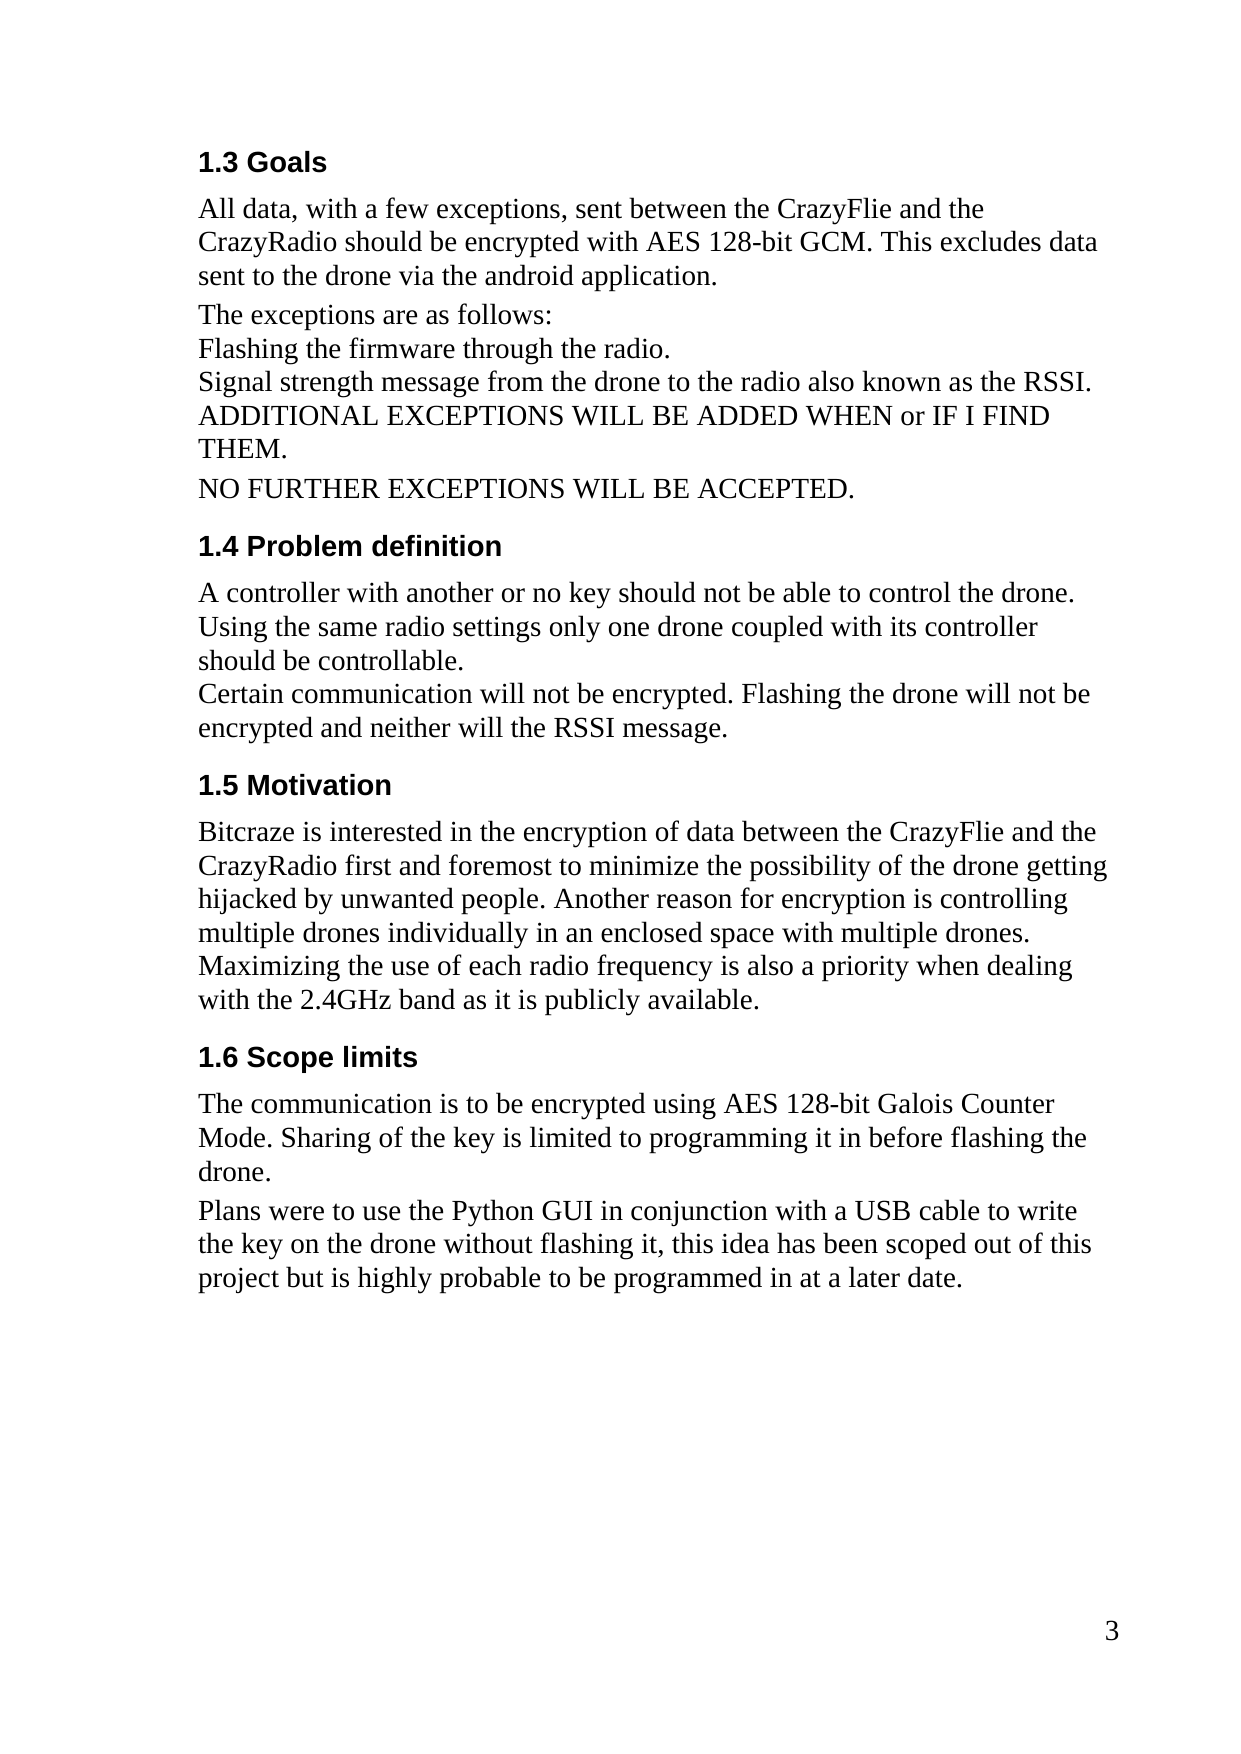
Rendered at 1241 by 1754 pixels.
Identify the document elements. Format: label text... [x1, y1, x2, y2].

subtitle Scope limits [198, 1041, 1119, 1074]
text NO FURTHER EXCEPTIONS WILL BE ACCEPTED. [198, 471, 1119, 504]
text Using the same radio settings only one drone coupled with its controller should be controllable. [198, 609, 1119, 676]
text Certain communication will not be encrypted. Flashing the drone will not be encrypted and neither will the RSSI message. [198, 676, 1119, 743]
subtitle Motivation [198, 768, 1119, 802]
text All data, with a few exceptions, sent between the CrazyFlie and the CrazyRadio should be encrypted with AES 128-bit GCM. This excludes data sent to the drone via the android application. [198, 191, 1119, 291]
subtitle Goals [198, 145, 1119, 178]
text Plans were to use the Python GUI in conjunction with a USB cable to write the key on the drone without flashing it, this idea has been scoped out of this project but is highly probable to be programmed in at a later date. [198, 1193, 1119, 1294]
text Bitcraze is interested in the encryption of data between the CrazyFlie and the CrazyRadio first and foremost to minimize the possibility of the drone getting hijacked by unwanted people. Another reason for encryption is controlling multiple drones individually in an enclosed space with multiple drones. Maximizing the use of each radio frequency is also a priority when dealing with the 2.4GHz band as it is publicly available. [198, 814, 1119, 1016]
text A controller with another or no key should not be able to control the drone. [198, 576, 1119, 609]
text The communication is to be encrypted using AES 128-bit Galois Counter Mode. Sharing of the key is limited to programming it in before flashing the drone. [198, 1087, 1119, 1187]
subtitle Problem definition [198, 529, 1119, 563]
text The exceptions are as follows: Flashing the firmware through the radio. Signal strength message from the drone to the radio also known as the RSSI. ADDITIONAL EXCEPTIONS WILL BE ADDED WHEN or IF I FIND THEM. [198, 297, 1119, 465]
